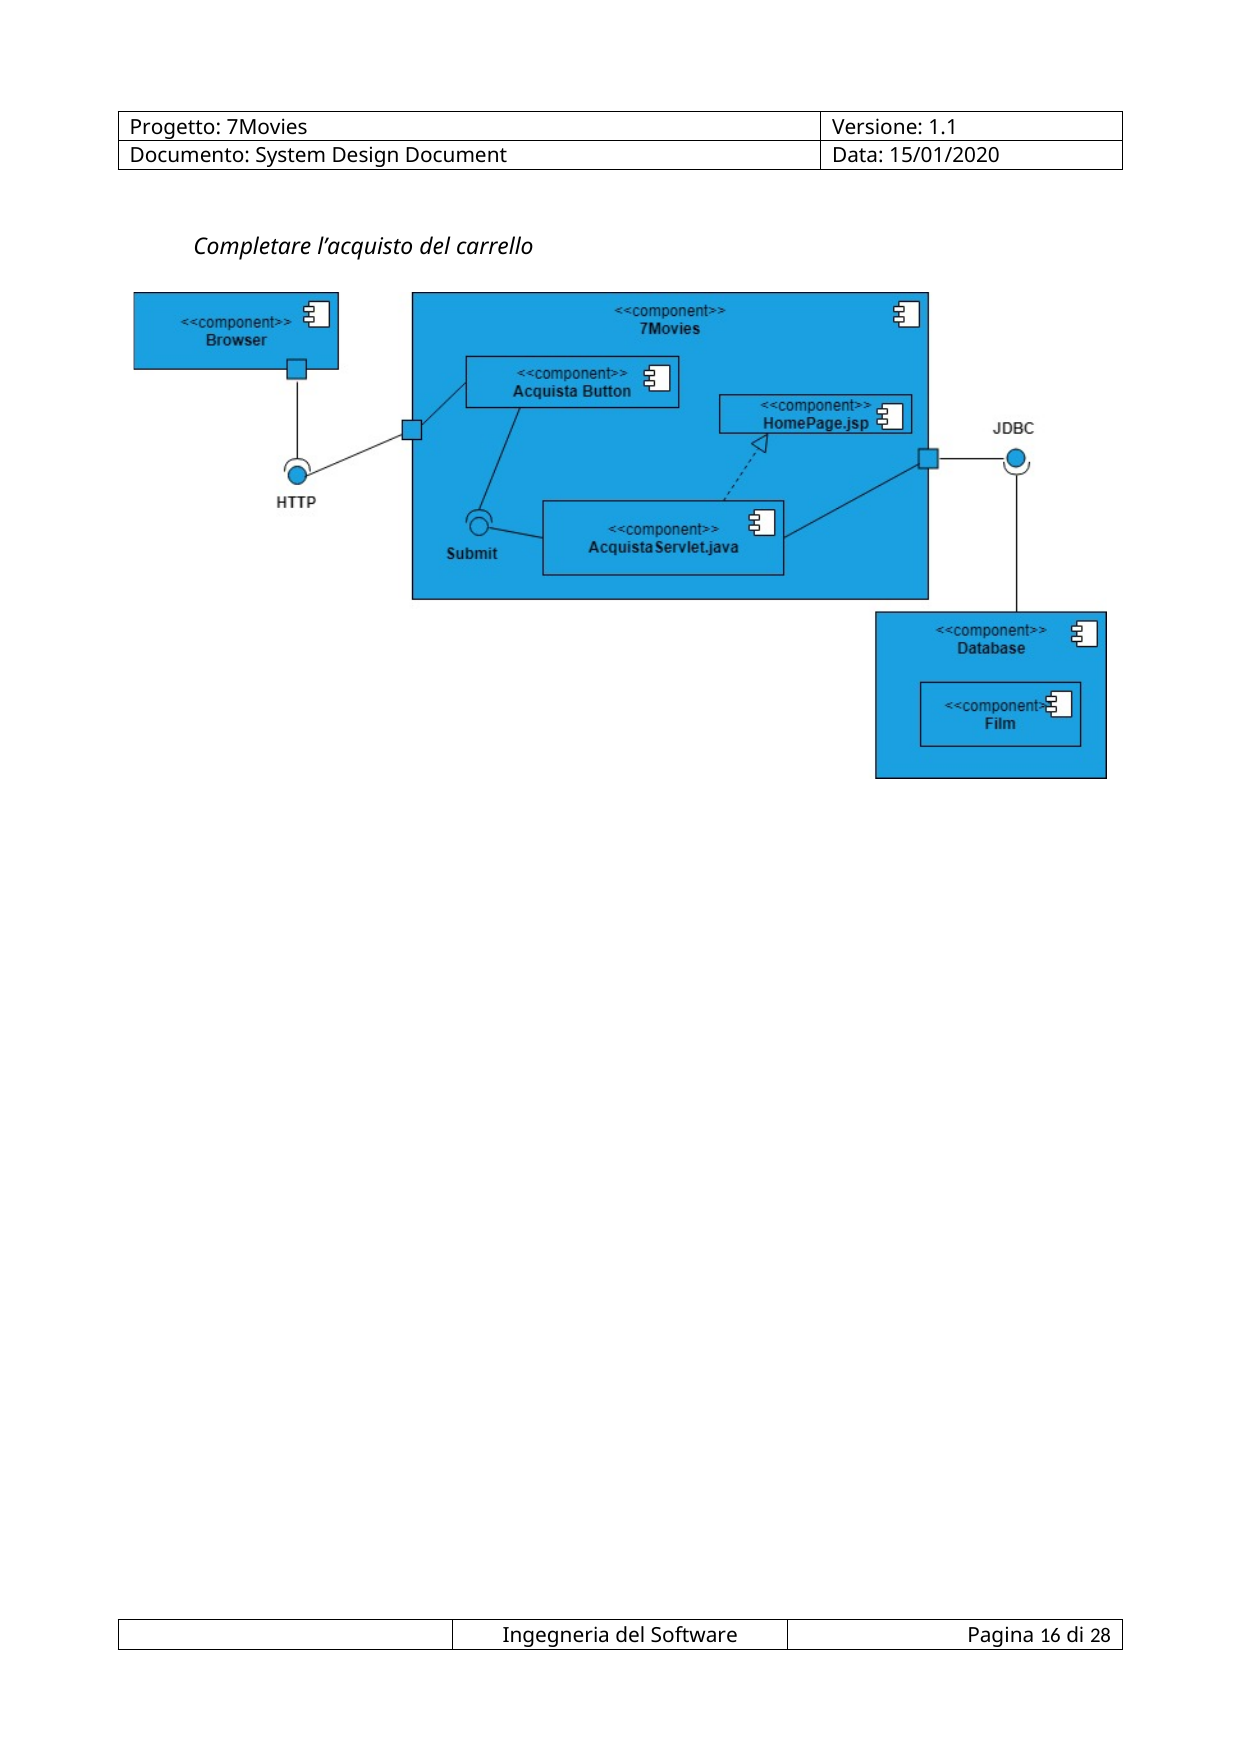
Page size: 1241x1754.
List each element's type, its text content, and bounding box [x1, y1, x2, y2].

picture [133, 292, 1107, 779]
text Completare l’acquisto del carrello [118, 230, 1122, 261]
